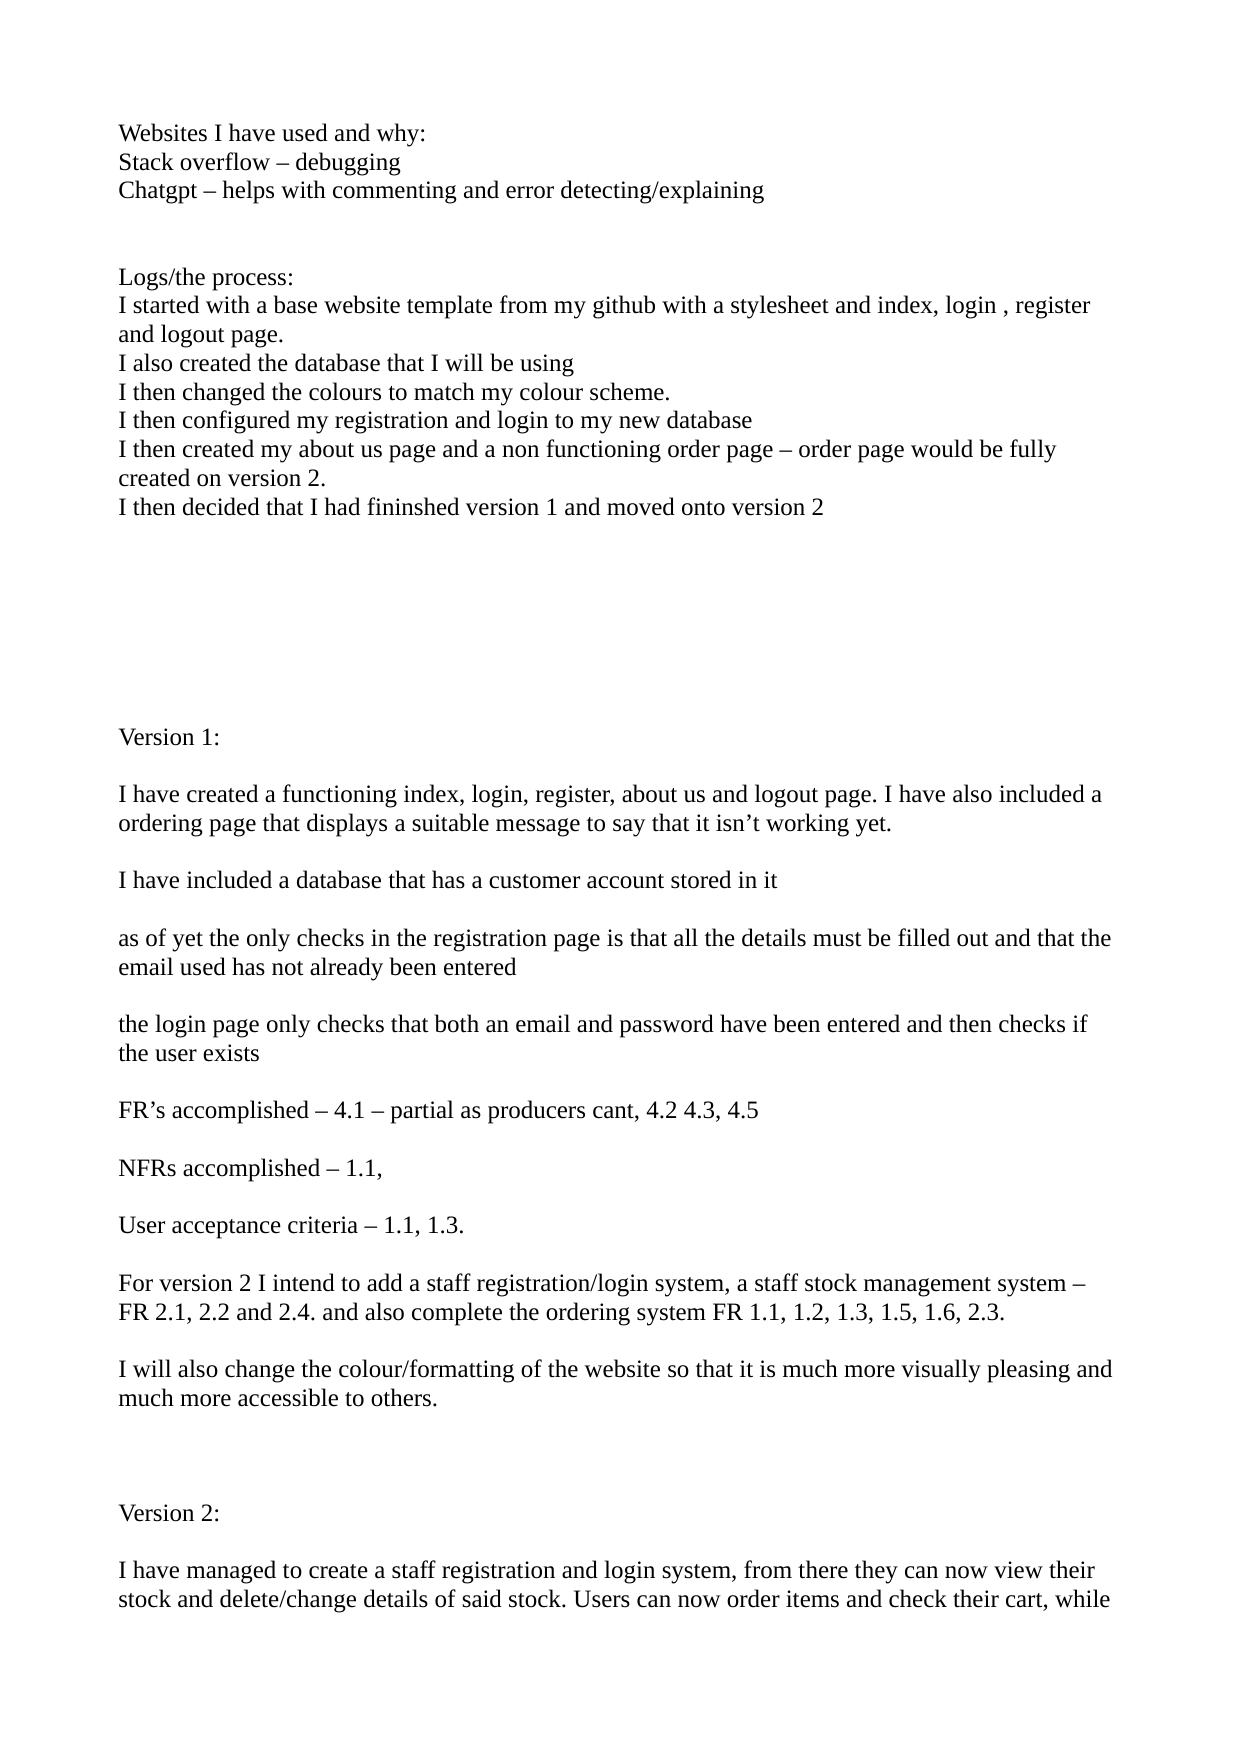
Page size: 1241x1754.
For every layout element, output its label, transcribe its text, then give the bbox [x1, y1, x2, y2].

text I started with a base website template from my github with a stylesheet and index, login , register and logout page. [118, 291, 1122, 348]
text Logs/the process: [118, 262, 1122, 291]
text I then changed the colours to match my colour scheme. [118, 377, 1122, 406]
text I then created my about us page and a non functioning order page – order page would be fully created on version 2. [118, 434, 1122, 492]
text I have created a functioning index, login, register, about us and logout page. I have also included a ordering page that displays a suitable message to say that it isn’t working yet. [118, 779, 1122, 837]
text User acceptance criteria – 1.1, 1.3. [118, 1211, 1122, 1239]
text I will also change the colour/formatting of the website so that it is much more visually pleasing and much more accessible to others. [118, 1354, 1122, 1412]
text For version 2 I intend to add a staff registration/login system, a staff stock management system – FR 2.1, 2.2 and 2.4. and also complete the ordering system FR 1.1, 1.2, 1.3, 1.5, 1.6, 2.3. [118, 1268, 1122, 1326]
text Chatgpt – helps with commenting and error detecting/explaining [118, 176, 1122, 204]
text Websites I have used and why: [118, 118, 1122, 147]
text as of yet the only checks in the registration page is that all the details must be filled out and that the email used has not already been entered [118, 923, 1122, 981]
text I then decided that I had fininshed version 1 and moved onto version 2 [118, 492, 1122, 521]
text I have included a database that has a customer account stored in it [118, 866, 1122, 894]
text Version 2: [118, 1498, 1122, 1527]
text I also created the database that I will be using [118, 348, 1122, 377]
text I have managed to create a staff registration and login system, from there they can now view their stock and delete/change details of said stock. Users can now order items and check their cart, while [118, 1556, 1122, 1613]
text Stack overflow – debugging [118, 147, 1122, 176]
text I then configured my registration and login to my new database [118, 406, 1122, 434]
text NFRs accomplished – 1.1, [118, 1153, 1122, 1182]
text Version 1: [118, 722, 1122, 751]
text the login page only checks that both an email and password have been entered and then checks if the user exists [118, 1009, 1122, 1067]
text FR’s accomplished – 4.1 – partial as producers cant, 4.2 4.3, 4.5 [118, 1096, 1122, 1124]
